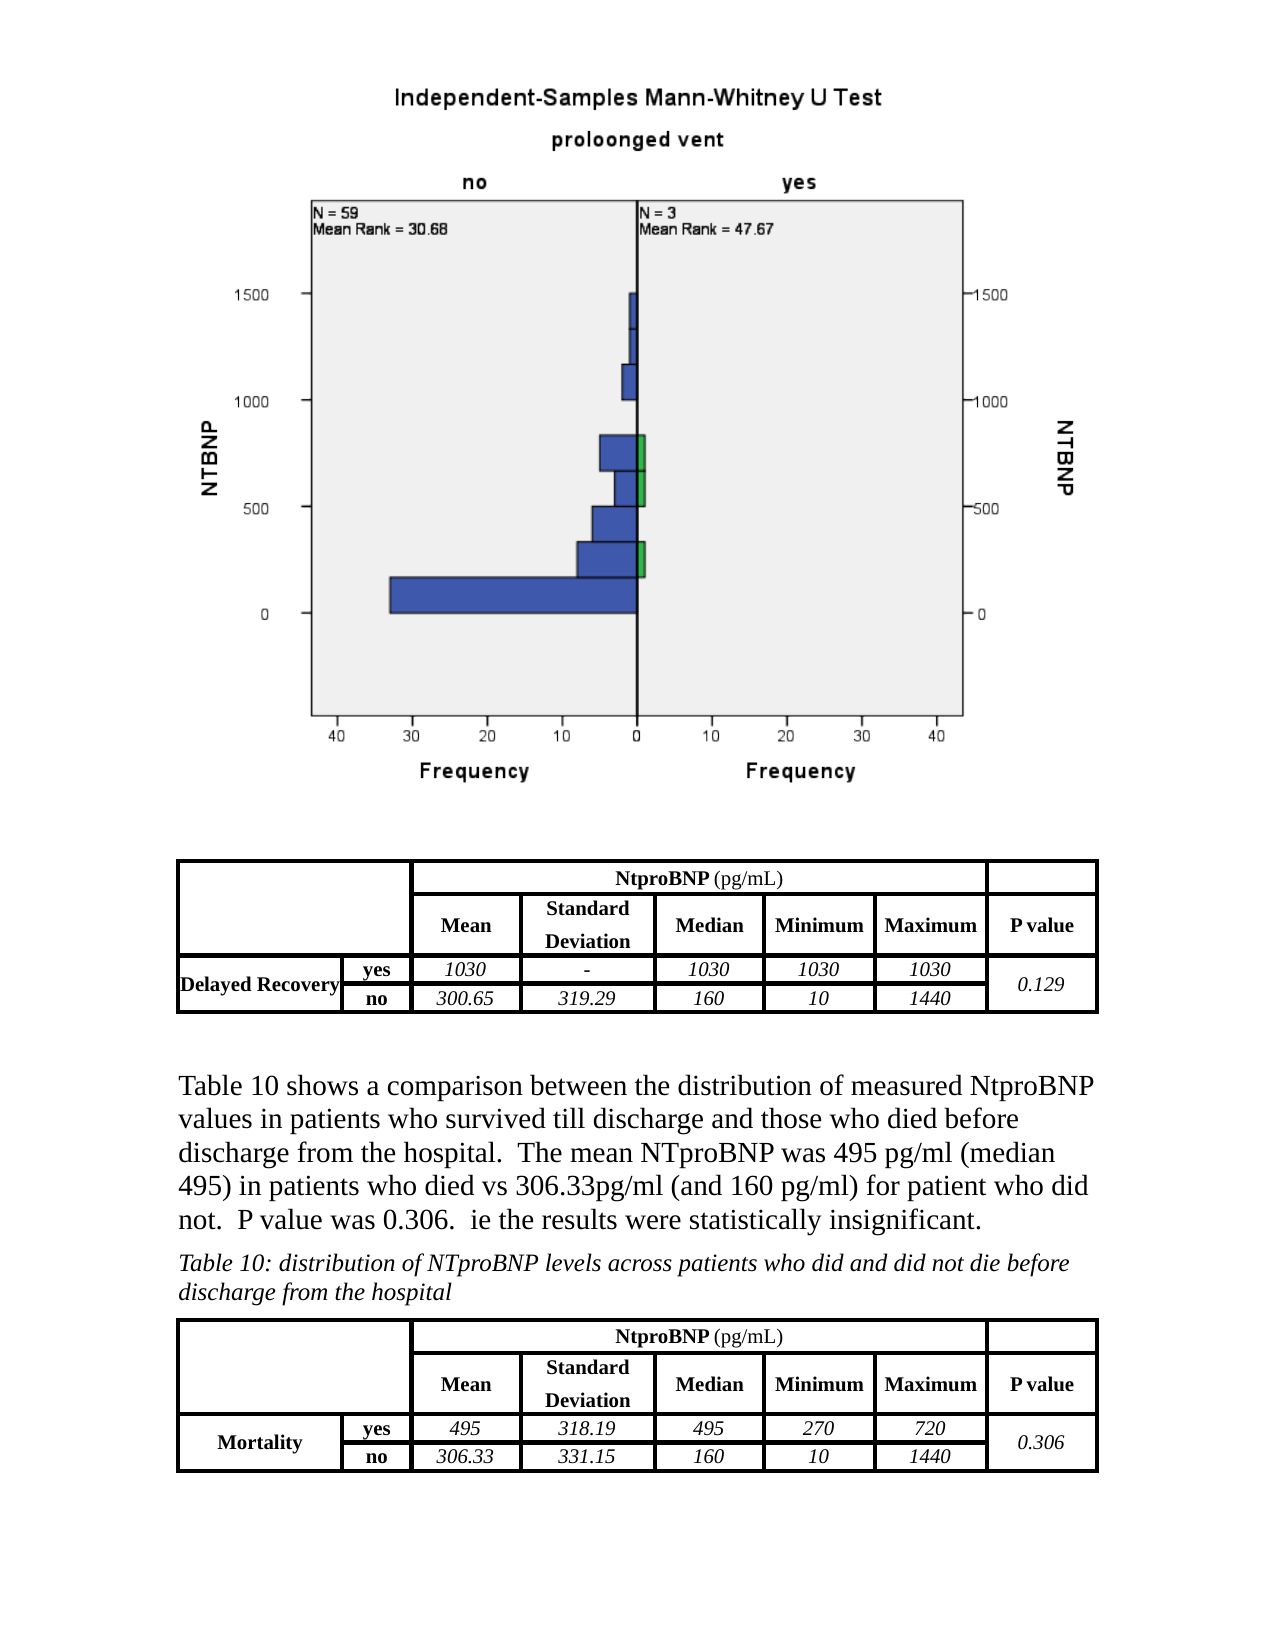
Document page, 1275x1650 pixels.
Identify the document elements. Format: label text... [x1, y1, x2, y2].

table_cell Maximum [877, 1355, 985, 1412]
table_cell 10 [766, 1445, 873, 1468]
table_cell 1440 [877, 986, 985, 1010]
table_cell Standard Deviation [523, 896, 653, 953]
table_cell Median [657, 896, 762, 953]
table_cell 495 [657, 1416, 762, 1440]
table_cell P value [989, 1355, 1095, 1412]
table_cell 1030 [657, 958, 762, 981]
table_header NtproBNP (pg/mL) [414, 863, 985, 892]
table_cell Standard Deviation [523, 1355, 653, 1412]
table_cell 720 [877, 1416, 985, 1440]
table_cell 1030 [414, 958, 519, 981]
table_cell 0.129 [989, 958, 1095, 1010]
table_cell - [523, 958, 653, 981]
table_cell 10 [766, 986, 873, 1010]
table_cell P value [989, 896, 1095, 953]
table_cell no [344, 1445, 409, 1468]
table_cell 1440 [877, 1445, 985, 1468]
table_cell 318.19 [523, 1416, 653, 1440]
table_cell 495 [414, 1416, 519, 1440]
table_cell 270 [766, 1416, 873, 1440]
table_header NtproBNP (pg/mL) [414, 1322, 985, 1351]
table_header [989, 863, 1095, 892]
table_cell Minimum [766, 1355, 873, 1412]
table_cell 160 [657, 986, 762, 1010]
table_cell 331.15 [523, 1445, 653, 1468]
table_cell 0.306 [989, 1416, 1095, 1468]
table_cell 300.65 [414, 986, 519, 1010]
table_cell 160 [657, 1445, 762, 1468]
table_header [180, 1322, 409, 1412]
table_cell Maximum [877, 896, 985, 953]
table_cell Median [657, 1355, 762, 1412]
table_cell Mean [414, 896, 519, 953]
table_cell Minimum [766, 896, 873, 953]
table_cell 319.29 [523, 986, 653, 1010]
picture [178, 65, 1097, 802]
table_cell yes [344, 958, 409, 981]
table_cell 306.33 [414, 1445, 519, 1468]
table_cell yes [344, 1416, 409, 1440]
table_cell 1030 [877, 958, 985, 981]
table_cell Mean [414, 1355, 519, 1412]
text Table 10 shows a comparison between the distribution of measured NtproBNP values in patients who survived till discharge and those who died before discharge from the hospital. The mean NTproBNP was 495 pg/ml (median 495) in patients who died vs 306.33pg/ml (and 160 pg/ml) for patient who did not. P value was 0.306. ie the results were statistically insignificant. [178, 1068, 1097, 1235]
table_cell Delayed Recovery [180, 958, 340, 1010]
table_header [180, 863, 409, 953]
text Table 10: distribution of NTproBNP levels across patients who did and did not die before discharge from the hospital [178, 1248, 1097, 1305]
table_cell Mortality [180, 1416, 340, 1468]
table_cell 1030 [766, 958, 873, 981]
table_header [989, 1322, 1095, 1351]
table_cell no [344, 986, 409, 1010]
